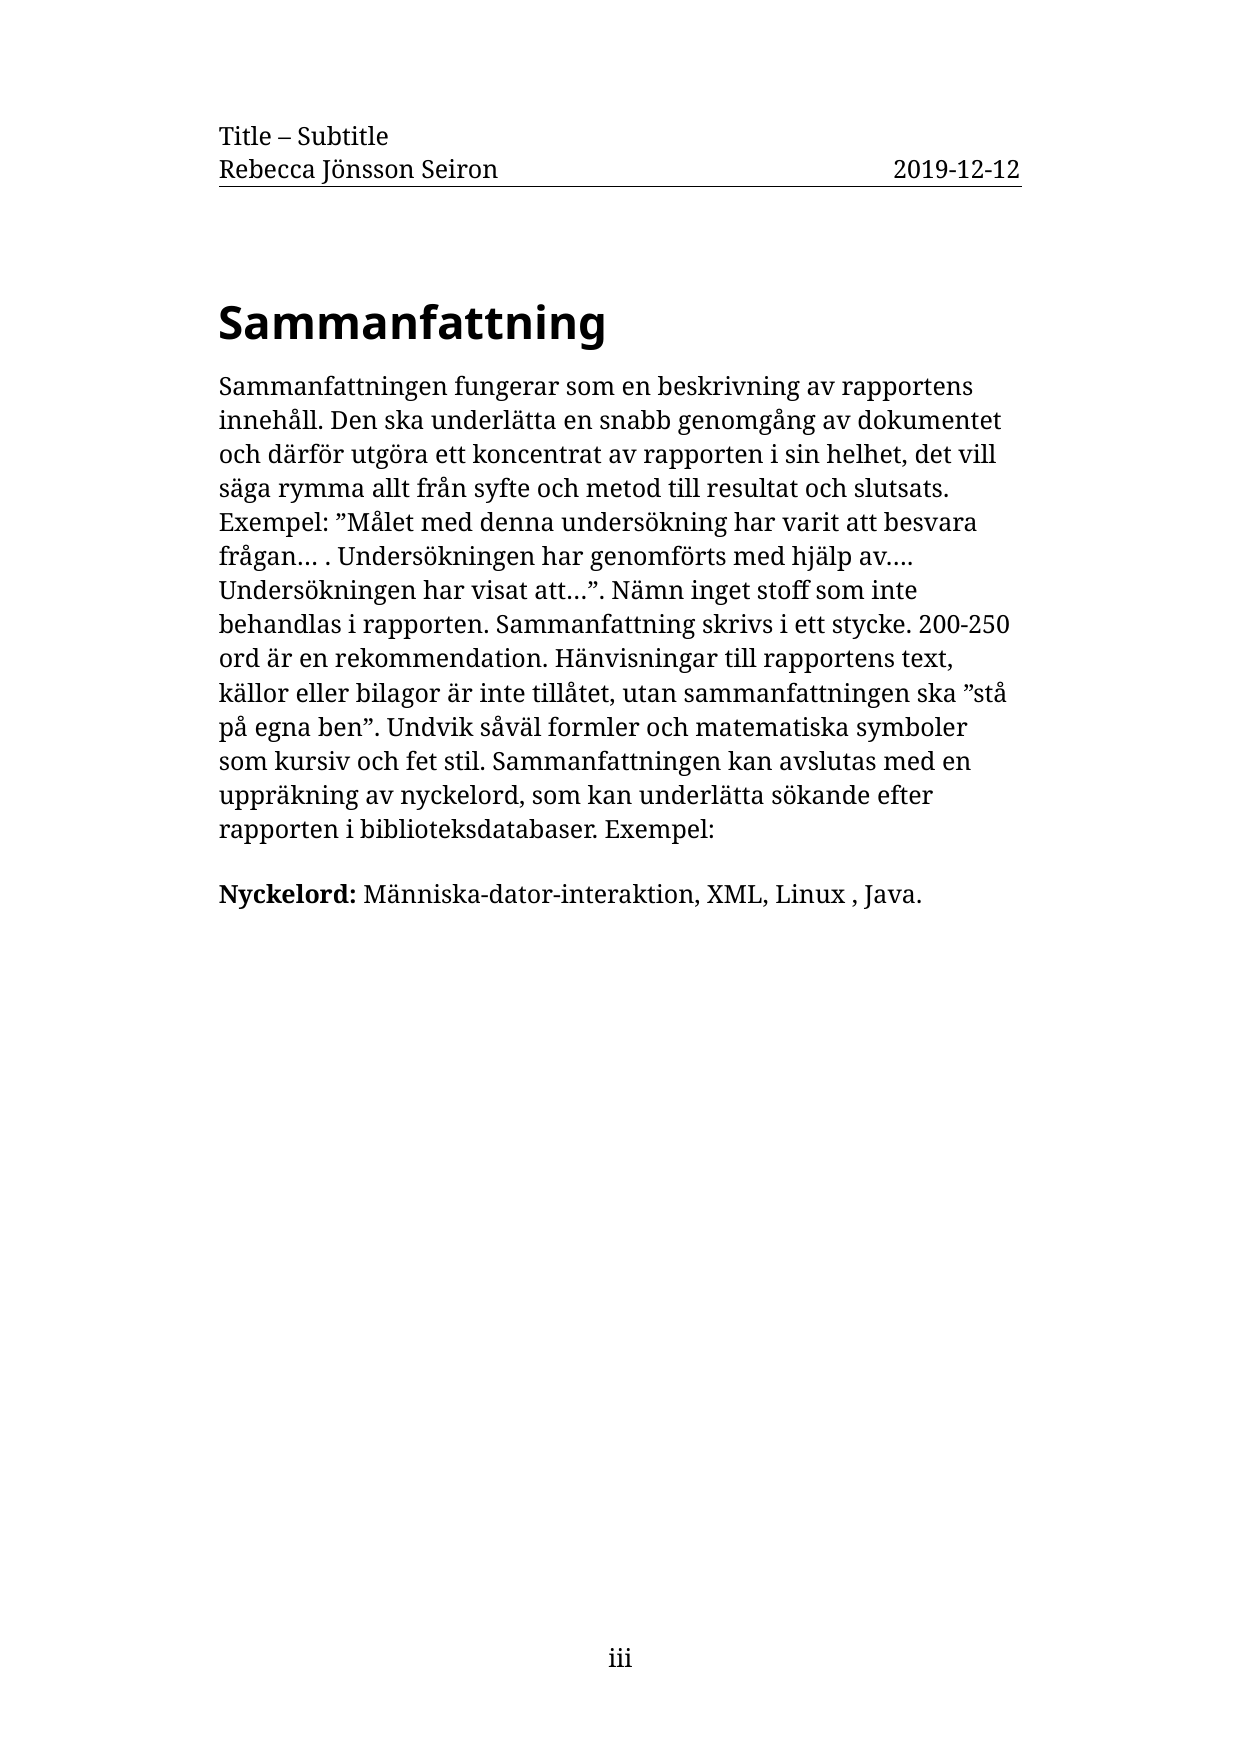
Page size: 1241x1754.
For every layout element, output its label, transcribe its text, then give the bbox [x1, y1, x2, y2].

subtitle Nyckelord: Människa-dator-interaktion, XML, Linux , Java. [218, 876, 1022, 910]
subtitle Sammanfattningen fungerar som en beskrivning av rapportens innehåll. Den ska underlätta en snabb genomgång av dokumentet och därför utgöra ett koncentrat av rapporten i sin helhet, det vill säga rymma allt från syfte och metod till resultat och slutsats. Exempel: ”Målet med denna undersökning har varit att besvara frågan… . Undersökningen har genomförts med hjälp av…. Undersökningen har visat att…”. Nämn inget stoff som inte behandlas i rapporten. Sammanfattning skrivs i ett stycke. 200-250 ord är en rekommendation. Hänvisningar till rapportens text, källor eller bilagor är inte tillåtet, utan sammanfattningen ska ”stå på egna ben”. Undvik såväl formler och matematiska symboler som kursiv och fet stil. Sammanfattningen kan avslutas med en uppräkning av nyckelord, som kan underlätta sökande efter rapporten i biblioteksdatabaser. Exempel: [218, 369, 1022, 846]
subtitle Sammanfattning [218, 291, 1022, 353]
